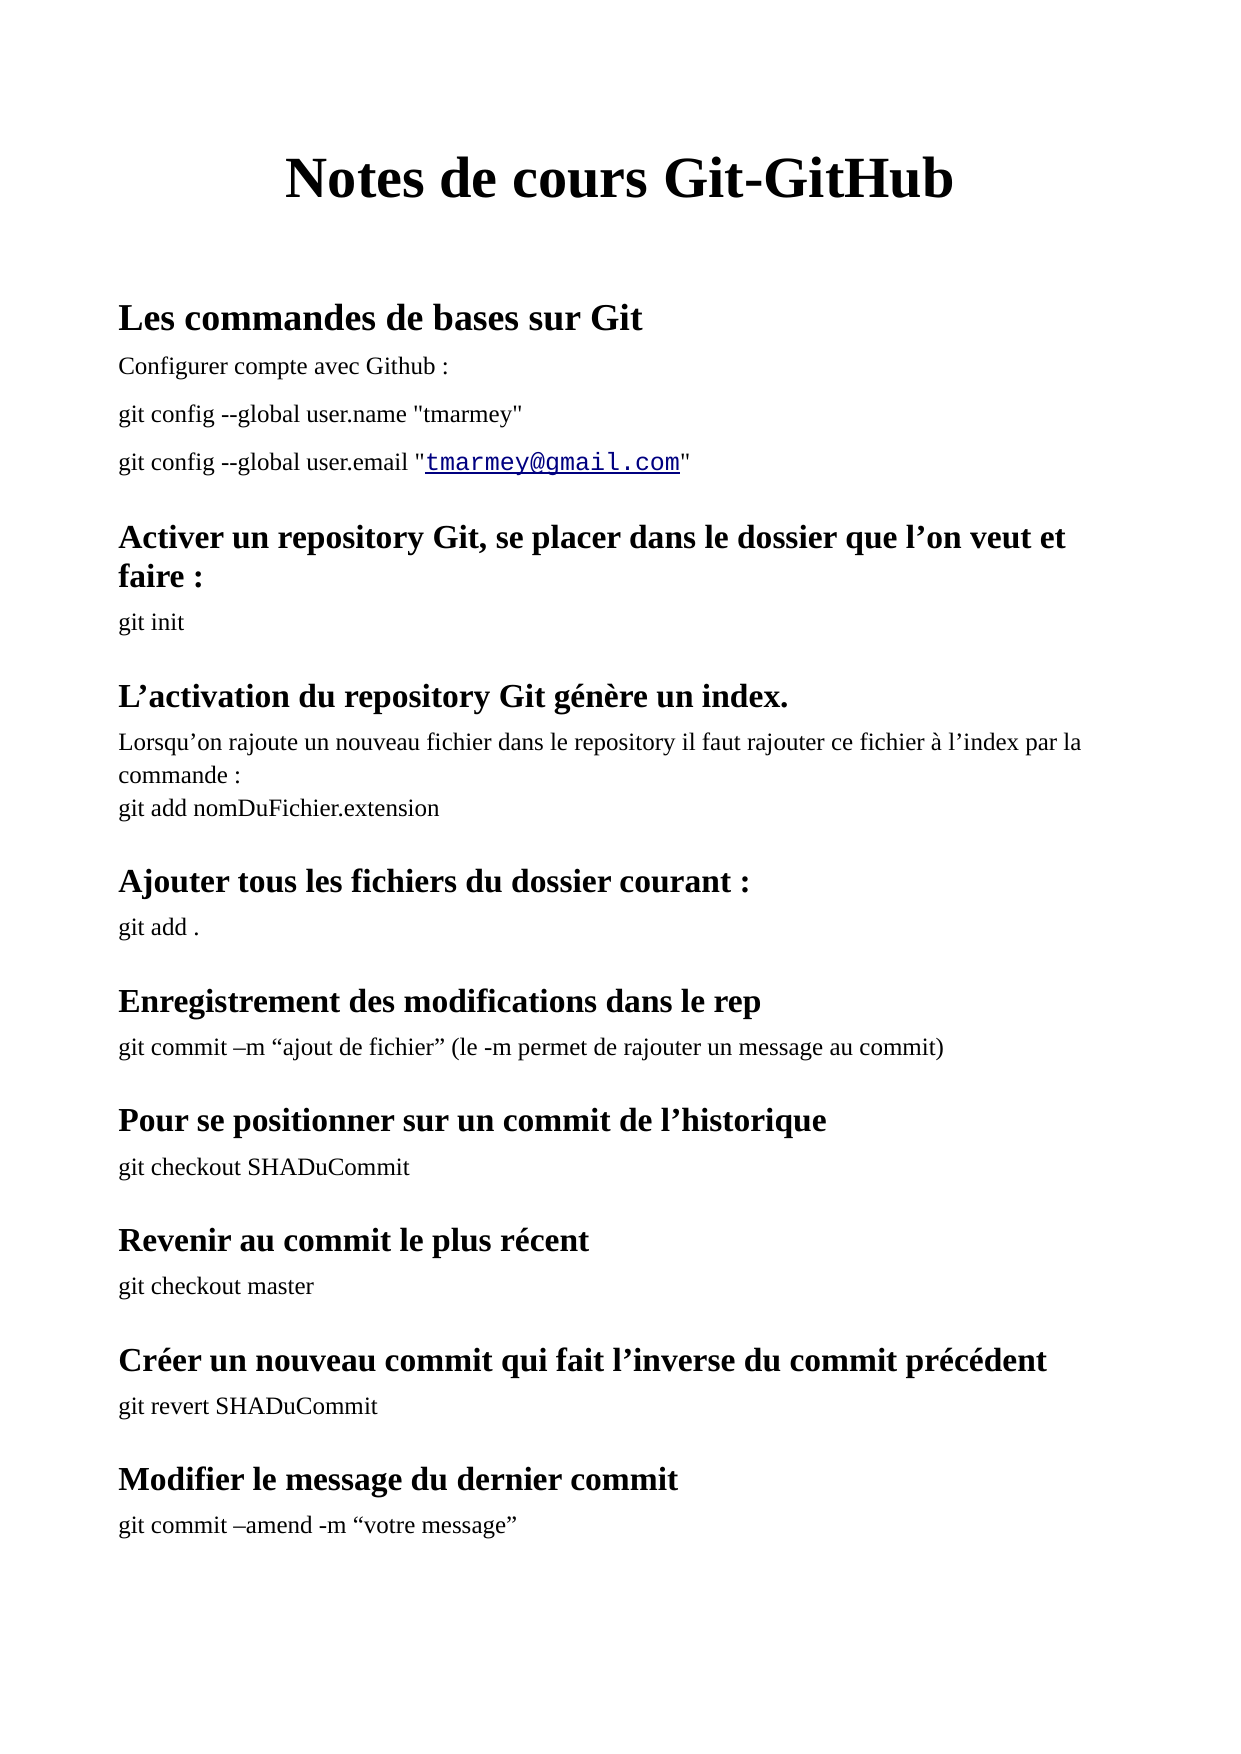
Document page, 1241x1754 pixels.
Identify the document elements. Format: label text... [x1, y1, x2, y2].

subtitle Enregistrement des modifications dans le rep [118, 981, 1122, 1019]
text Configurer compte avec Github : [118, 351, 1122, 380]
subtitle Activer un repository Git, se placer dans le dossier que l’on veut et faire : [118, 517, 1122, 595]
text git checkout master [118, 1271, 1122, 1300]
subtitle Modifier le message du dernier commit [118, 1459, 1122, 1498]
text git init [118, 607, 1122, 636]
title Notes de cours Git-GitHub [118, 143, 1122, 210]
subtitle Créer un nouveau commit qui fait l’inverse du commit précédent [118, 1340, 1122, 1378]
text git config --global user.email "tmarmey@gmail.com" [118, 447, 1122, 477]
subtitle L’activation du repository Git génère un index. [118, 676, 1122, 714]
subtitle Ajouter tous les fichiers du dossier courant : [118, 861, 1122, 900]
text git add . [118, 912, 1122, 941]
text git checkout SHADuCommit [118, 1152, 1122, 1180]
text git config --global user.name "tmarmey" [118, 399, 1122, 428]
subtitle Revenir au commit le plus récent [118, 1220, 1122, 1259]
text Lorsqu’on rajoute un nouveau fichier dans le repository il faut rajouter ce fichier à l’index par la commande : git add nomDuFichier.extension [118, 727, 1122, 822]
text git commit –m “ajout de fichier” (le -m permet de rajouter un message au commit) [118, 1032, 1122, 1061]
text git revert SHADuCommit [118, 1391, 1122, 1419]
subtitle Les commandes de bases sur Git [118, 295, 1122, 339]
text git commit –amend -m “votre message” [118, 1510, 1122, 1539]
subtitle Pour se positionner sur un commit de l’historique [118, 1101, 1122, 1139]
